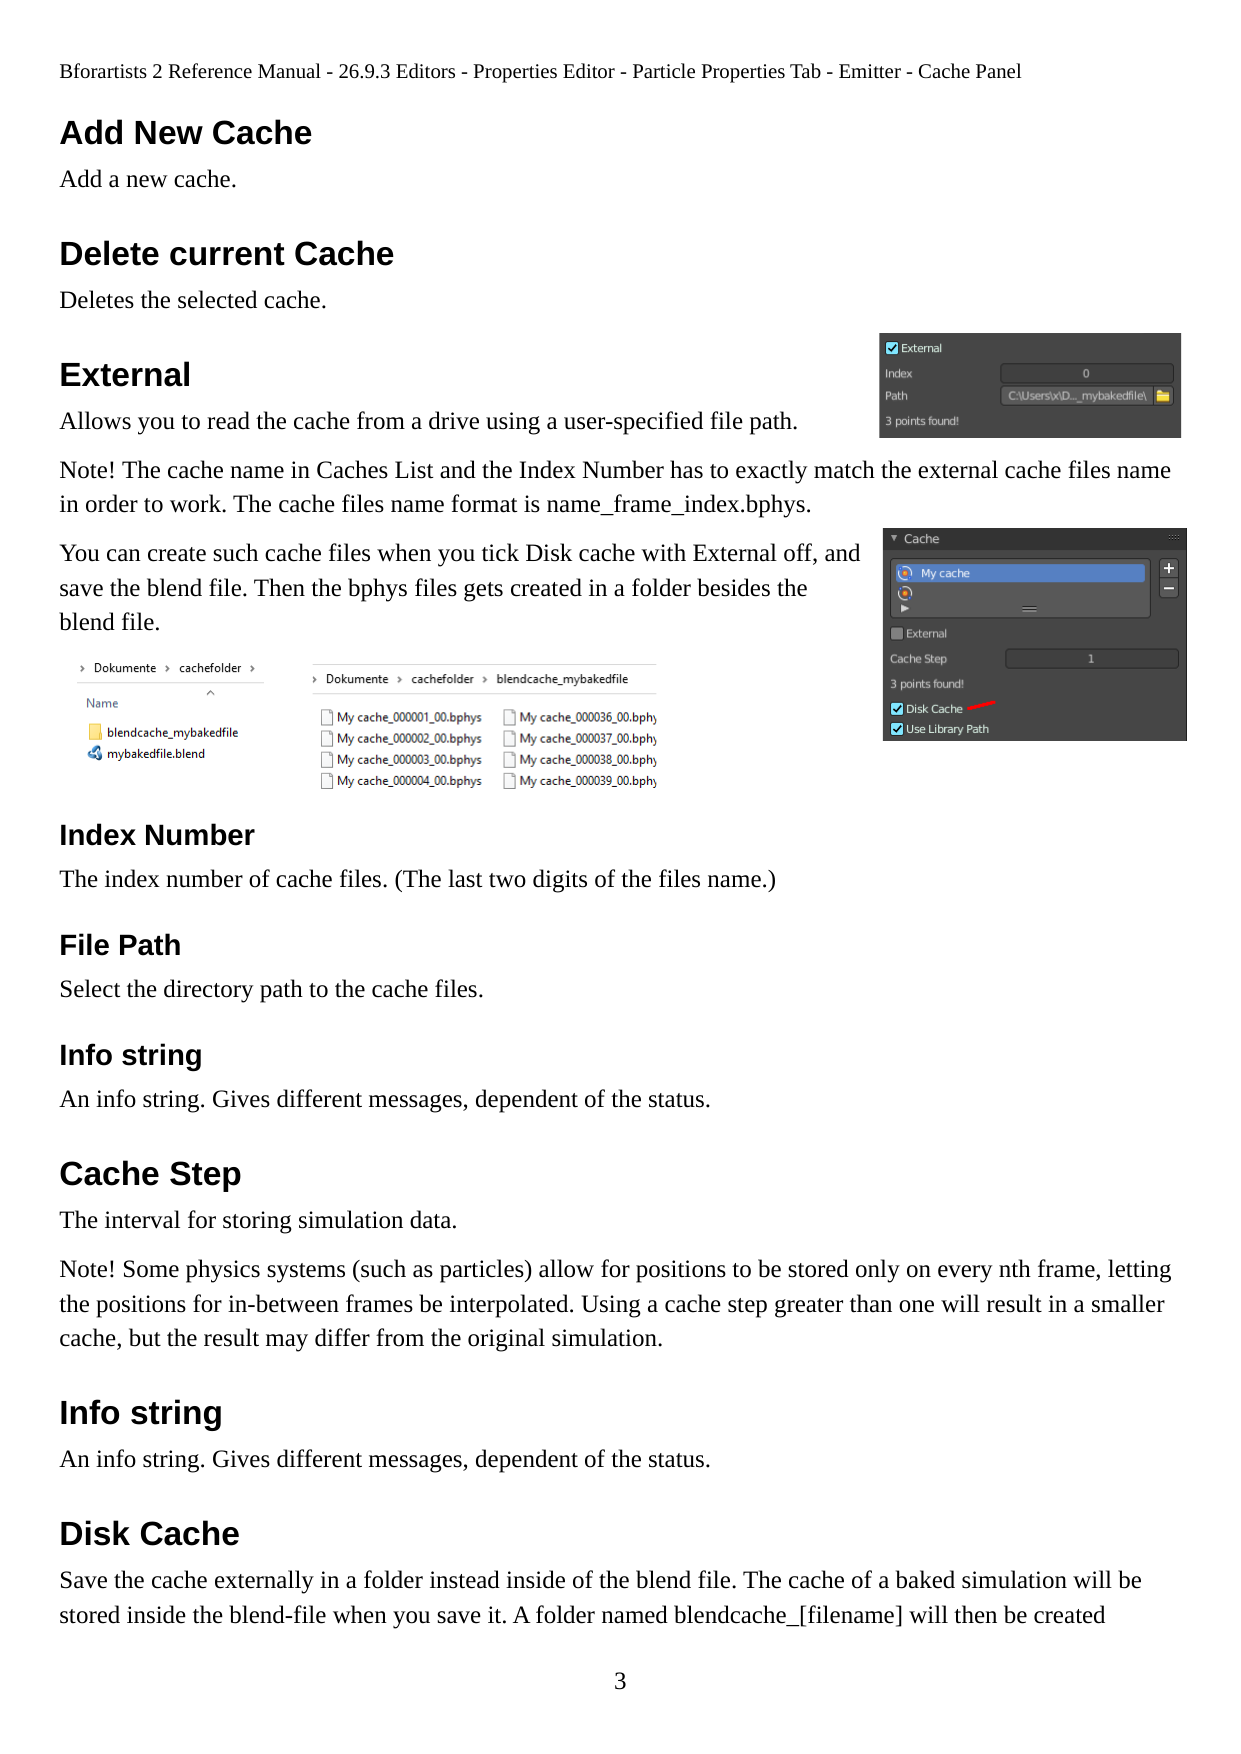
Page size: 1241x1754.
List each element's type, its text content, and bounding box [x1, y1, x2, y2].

subtitle External [59, 355, 879, 393]
text Note! Some physics systems (such as particles) allow for positions to be stored only on every nth frame, letting the positions for in-between frames be interpolated. Using a cache step greater than one will result in a smaller cache, but the result may differ from the original simulation. [59, 1254, 1181, 1352]
subtitle Add New Cache [59, 113, 1181, 151]
text Note! The cache name in Caches List and the Index Number has to exactly match the external cache files name in order to work. The cache files name format is name_frame_index.bphys. [59, 455, 1181, 518]
subtitle Info string [59, 1038, 1181, 1072]
text An info string. Gives different messages, dependent of the status. [59, 1444, 1181, 1473]
text You can create such cache files when you tick Disk cache with External off, and save the blend file. Then the bphys files gets created in a folder besides the blend file. [59, 538, 882, 636]
subtitle File Path [59, 928, 1181, 962]
subtitle Cache Step [59, 1154, 1181, 1193]
text Deletes the selected cache. [59, 285, 1181, 313]
text An info string. Gives different messages, dependent of the status. [59, 1084, 1181, 1113]
subtitle Delete current Cache [59, 234, 1181, 272]
text The interval for storing simulation data. [59, 1205, 1181, 1234]
picture [77, 656, 264, 769]
picture [879, 333, 1182, 438]
text Allows you to read the cache from a drive using a user-specified file path. [59, 406, 879, 434]
text Add a new cache. [59, 164, 1181, 192]
subtitle Index Number [59, 818, 1181, 852]
picture [882, 528, 1187, 741]
text The index number of cache files. (The last two digits of the files name.) [59, 864, 1181, 893]
subtitle Info string [59, 1393, 1181, 1432]
text Save the cache externally in a folder instead inside of the blend file. The cache of a baked simulation will be stored inside the blend-file when you save it. A folder named blendcache_[filename] will then be created [59, 1565, 1181, 1629]
subtitle Disk Cache [59, 1514, 1181, 1553]
picture [312, 663, 657, 793]
text Select the directory path to the cache files. [59, 974, 1181, 1003]
